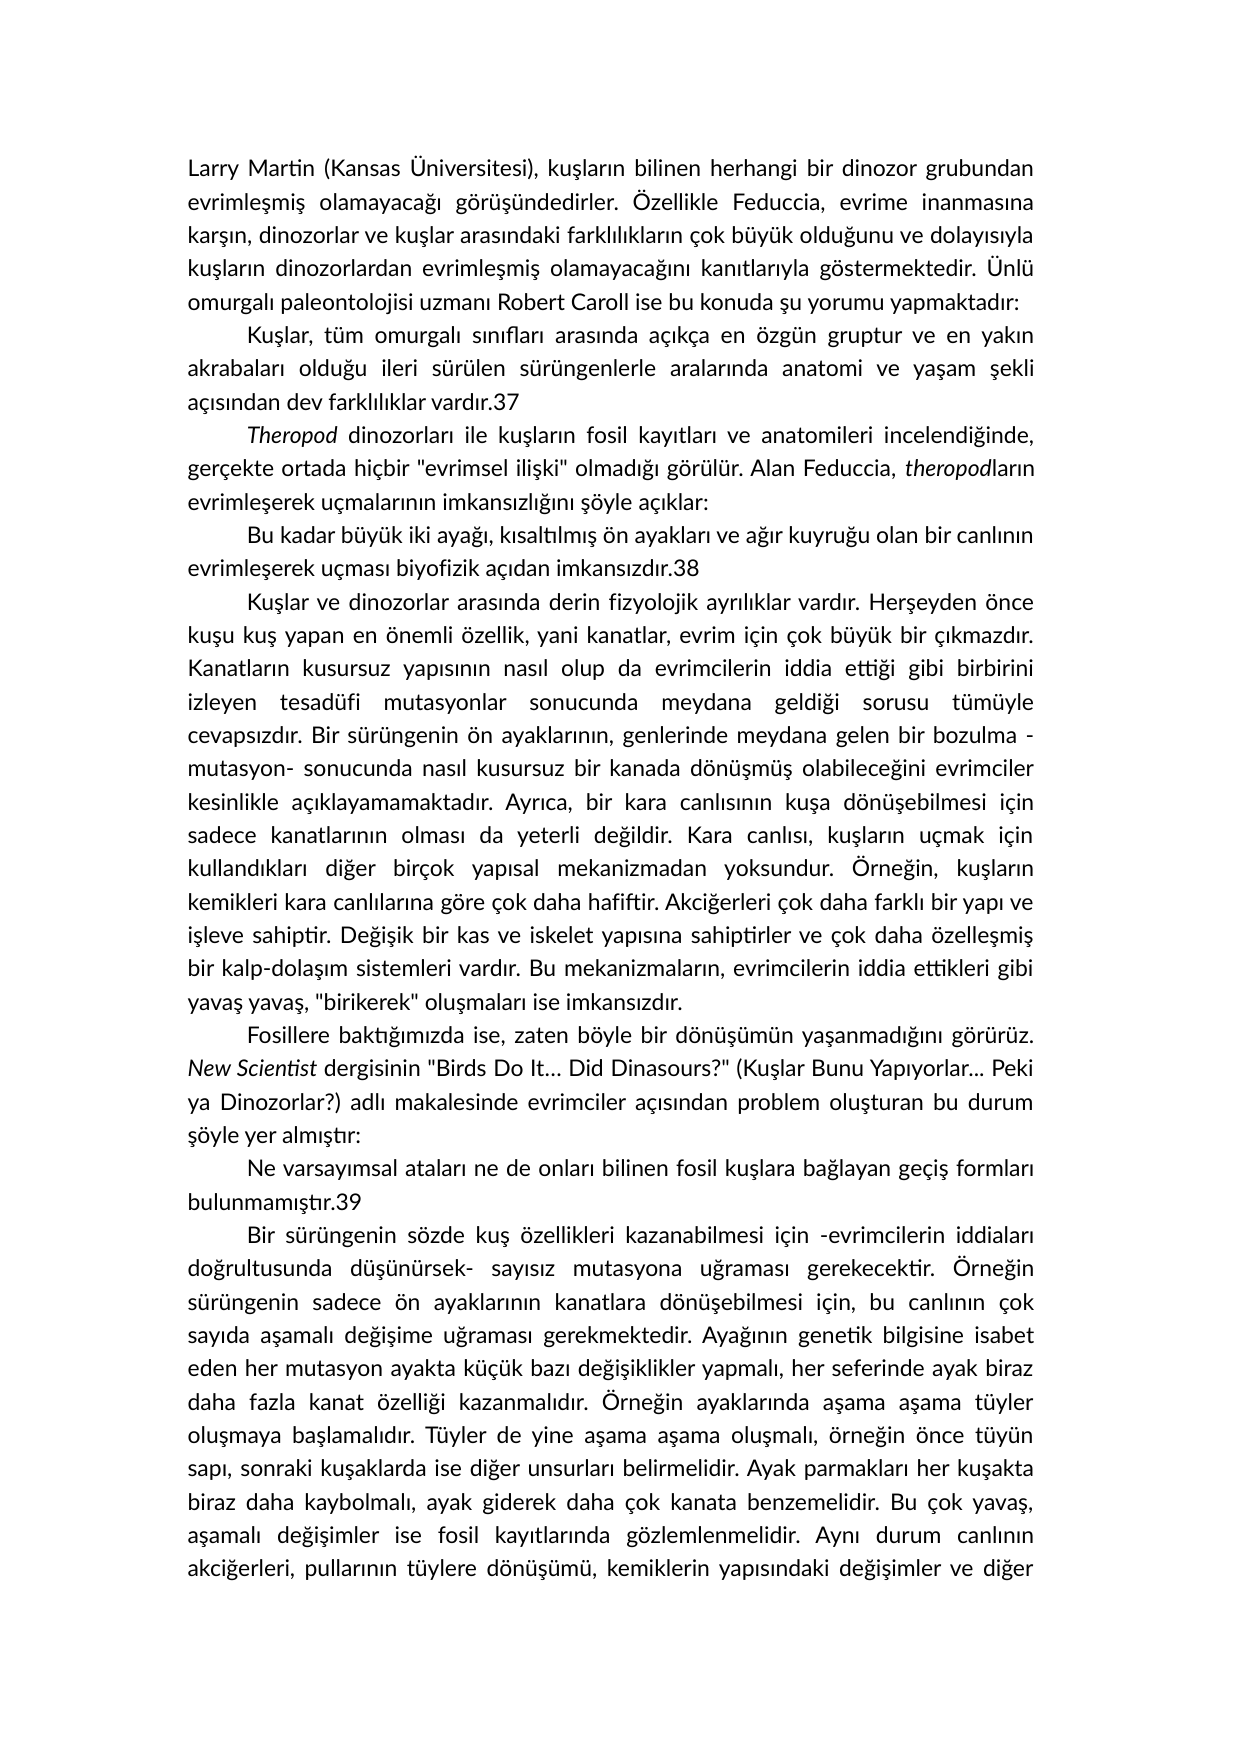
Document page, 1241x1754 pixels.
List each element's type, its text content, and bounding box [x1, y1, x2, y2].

text Kuşlar, tüm omurgalı sınıfları arasında açıkça en özgün gruptur ve en yakın akrabaları olduğu ileri sürülen sürüngenlerle aralarında anatomi ve yaşam şekli açısından dev farklılıklar vardır.37 [187, 317, 1035, 417]
text Bu kadar büyük iki ayağı, kısaltılmış ön ayakları ve ağır kuyruğu olan bir canlının evrimleşerek uçması biyofizik açıdan imkansızdır.38 [187, 517, 1035, 583]
text Larry Martin (Kansas Üniversitesi), kuşların bilinen herhangi bir dinozor grubundan evrimleşmiş olamayacağı görüşündedirler. Özellikle Feduccia, evrime inanmasına karşın, dinozorlar ve kuşlar arasındaki farklılıkların çok büyük olduğunu ve dolayısıyla kuşların dinozorlardan evrimleşmiş olamayacağını kanıtlarıyla göstermektedir. Ünlü omurgalı paleontolojisi uzmanı Robert Caroll ise bu konuda şu yorumu yapmaktadır: [187, 150, 1035, 317]
text Bir sürüngenin sözde kuş özellikleri kazanabilmesi için -evrimcilerin iddiaları doğrultusunda düşünürsek- sayısız mutasyona uğraması gerekecektir. Örneğin sürüngenin sadece ön ayaklarının kanatlara dönüşebilmesi için, bu canlının çok sayıda aşamalı değişime uğraması gerekmektedir. Ayağının genetik bilgisine isabet eden her mutasyon ayakta küçük bazı değişiklikler yapmalı, her seferinde ayak biraz daha fazla kanat özelliği kazanmalıdır. Örneğin ayaklarında aşama aşama tüyler oluşmaya başlamalıdır. Tüyler de yine aşama aşama oluşmalı, örneğin önce tüyün sapı, sonraki kuşaklarda ise diğer unsurları belirmelidir. Ayak parmakları her kuşakta biraz daha kaybolmalı, ayak giderek daha çok kanata benzemelidir. Bu çok yavaş, aşamalı değişimler ise fosil kayıtlarında gözlemlenmelidir. Aynı durum canlının akciğerleri, pullarının tüylere dönüşümü, kemiklerin yapısındaki değişimler ve diğer [187, 1217, 1035, 1583]
text Fosillere baktığımızda ise, zaten böyle bir dönüşümün yaşanmadığını görürüz. New Scientist dergisinin "Birds Do It… Did Dinasours?" (Kuşlar Bunu Yapıyorlar... Peki ya Dinozorlar?) adlı makalesinde evrimciler açısından problem oluşturan bu durum şöyle yer almıştır: [187, 1017, 1035, 1150]
text Ne varsayımsal ataları ne de onları bilinen fosil kuşlara bağlayan geçiş formları bulunmamıştır.39 [187, 1150, 1035, 1217]
text Theropod dinozorları ile kuşların fosil kayıtları ve anatomileri incelendiğinde, gerçekte ortada hiçbir "evrimsel ilişki" olmadığı görülür. Alan Feduccia, theropodların evrimleşerek uçmalarının imkansızlığını şöyle açıklar: [187, 417, 1035, 517]
text Kuşlar ve dinozorlar arasında derin fizyolojik ayrılıklar vardır. Herşeyden önce kuşu kuş yapan en önemli özellik, yani kanatlar, evrim için çok büyük bir çıkmazdır. Kanatların kusursuz yapısının nasıl olup da evrimcilerin iddia ettiği gibi birbirini izleyen tesadüfi mutasyonlar sonucunda meydana geldiği sorusu tümüyle cevapsızdır. Bir sürüngenin ön ayaklarının, genlerinde meydana gelen bir bozulma -mutasyon- sonucunda nasıl kusursuz bir kanada dönüşmüş olabileceğini evrimciler kesinlikle açıklayamamaktadır. Ayrıca, bir kara canlısının kuşa dönüşebilmesi için sadece kanatlarının olması da yeterli değildir. Kara canlısı, kuşların uçmak için kullandıkları diğer birçok yapısal mekanizmadan yoksundur. Örneğin, kuşların kemikleri kara canlılarına göre çok daha hafiftir. Akciğerleri çok daha farklı bir yapı ve işleve sahiptir. Değişik bir kas ve iskelet yapısına sahiptirler ve çok daha özelleşmiş bir kalp-dolaşım sistemleri vardır. Bu mekanizmaların, evrimcilerin iddia ettikleri gibi yavaş yavaş, "birikerek" oluşmaları ise imkansızdır. [187, 583, 1035, 1017]
